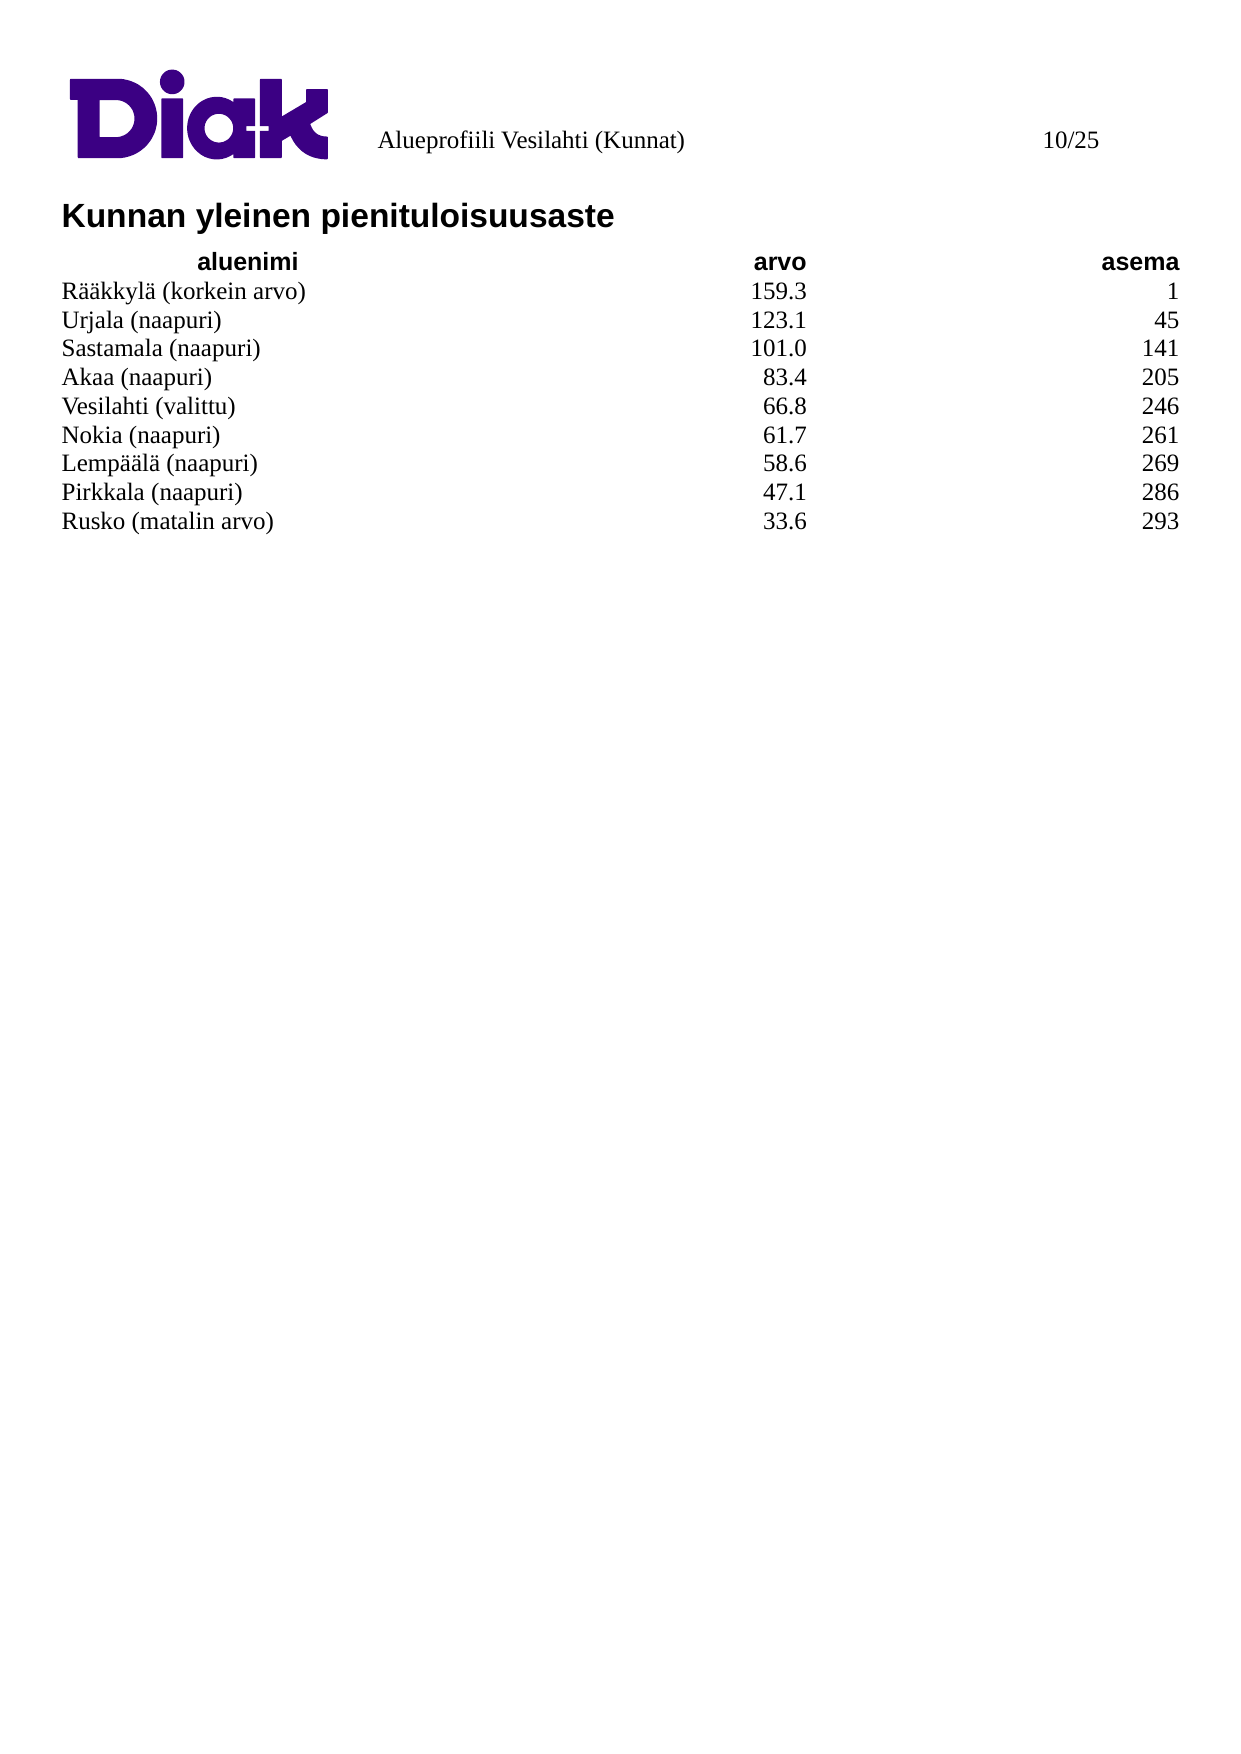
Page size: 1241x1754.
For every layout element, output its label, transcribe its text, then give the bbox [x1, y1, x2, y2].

table_cell 33.6 [434, 506, 806, 535]
table_cell 58.6 [434, 449, 806, 477]
table_cell 123.1 [434, 305, 806, 333]
table_cell 66.8 [434, 391, 806, 420]
table_cell Pirkkala (naapuri) [61, 477, 434, 506]
table_cell 246 [806, 391, 1179, 420]
table_header aluenimi [61, 247, 434, 276]
table_cell 1 [806, 276, 1179, 305]
subtitle Kunnan yleinen pienituloisuusaste [61, 196, 1179, 235]
table_cell 141 [806, 334, 1179, 362]
table_cell 293 [806, 506, 1179, 535]
table_cell Akaa (naapuri) [61, 362, 434, 391]
table_cell Sastamala (naapuri) [61, 334, 434, 362]
table_cell Nokia (naapuri) [61, 420, 434, 448]
table_cell 205 [806, 362, 1179, 391]
table_cell 47.1 [434, 477, 806, 506]
table_cell 101.0 [434, 334, 806, 362]
table_cell 269 [806, 449, 1179, 477]
table_cell 61.7 [434, 420, 806, 448]
table_cell Rusko (matalin arvo) [61, 506, 434, 535]
table_header asema [806, 247, 1179, 276]
table_cell 159.3 [434, 276, 806, 305]
table_cell 261 [806, 420, 1179, 448]
table_cell Rääkkylä (korkein arvo) [61, 276, 434, 305]
table_cell Urjala (naapuri) [61, 305, 434, 333]
table_cell Lempäälä (naapuri) [61, 449, 434, 477]
table_cell 83.4 [434, 362, 806, 391]
table_cell Vesilahti (valittu) [61, 391, 434, 420]
table_cell 286 [806, 477, 1179, 506]
table_cell 45 [806, 305, 1179, 333]
table_header arvo [434, 247, 806, 276]
